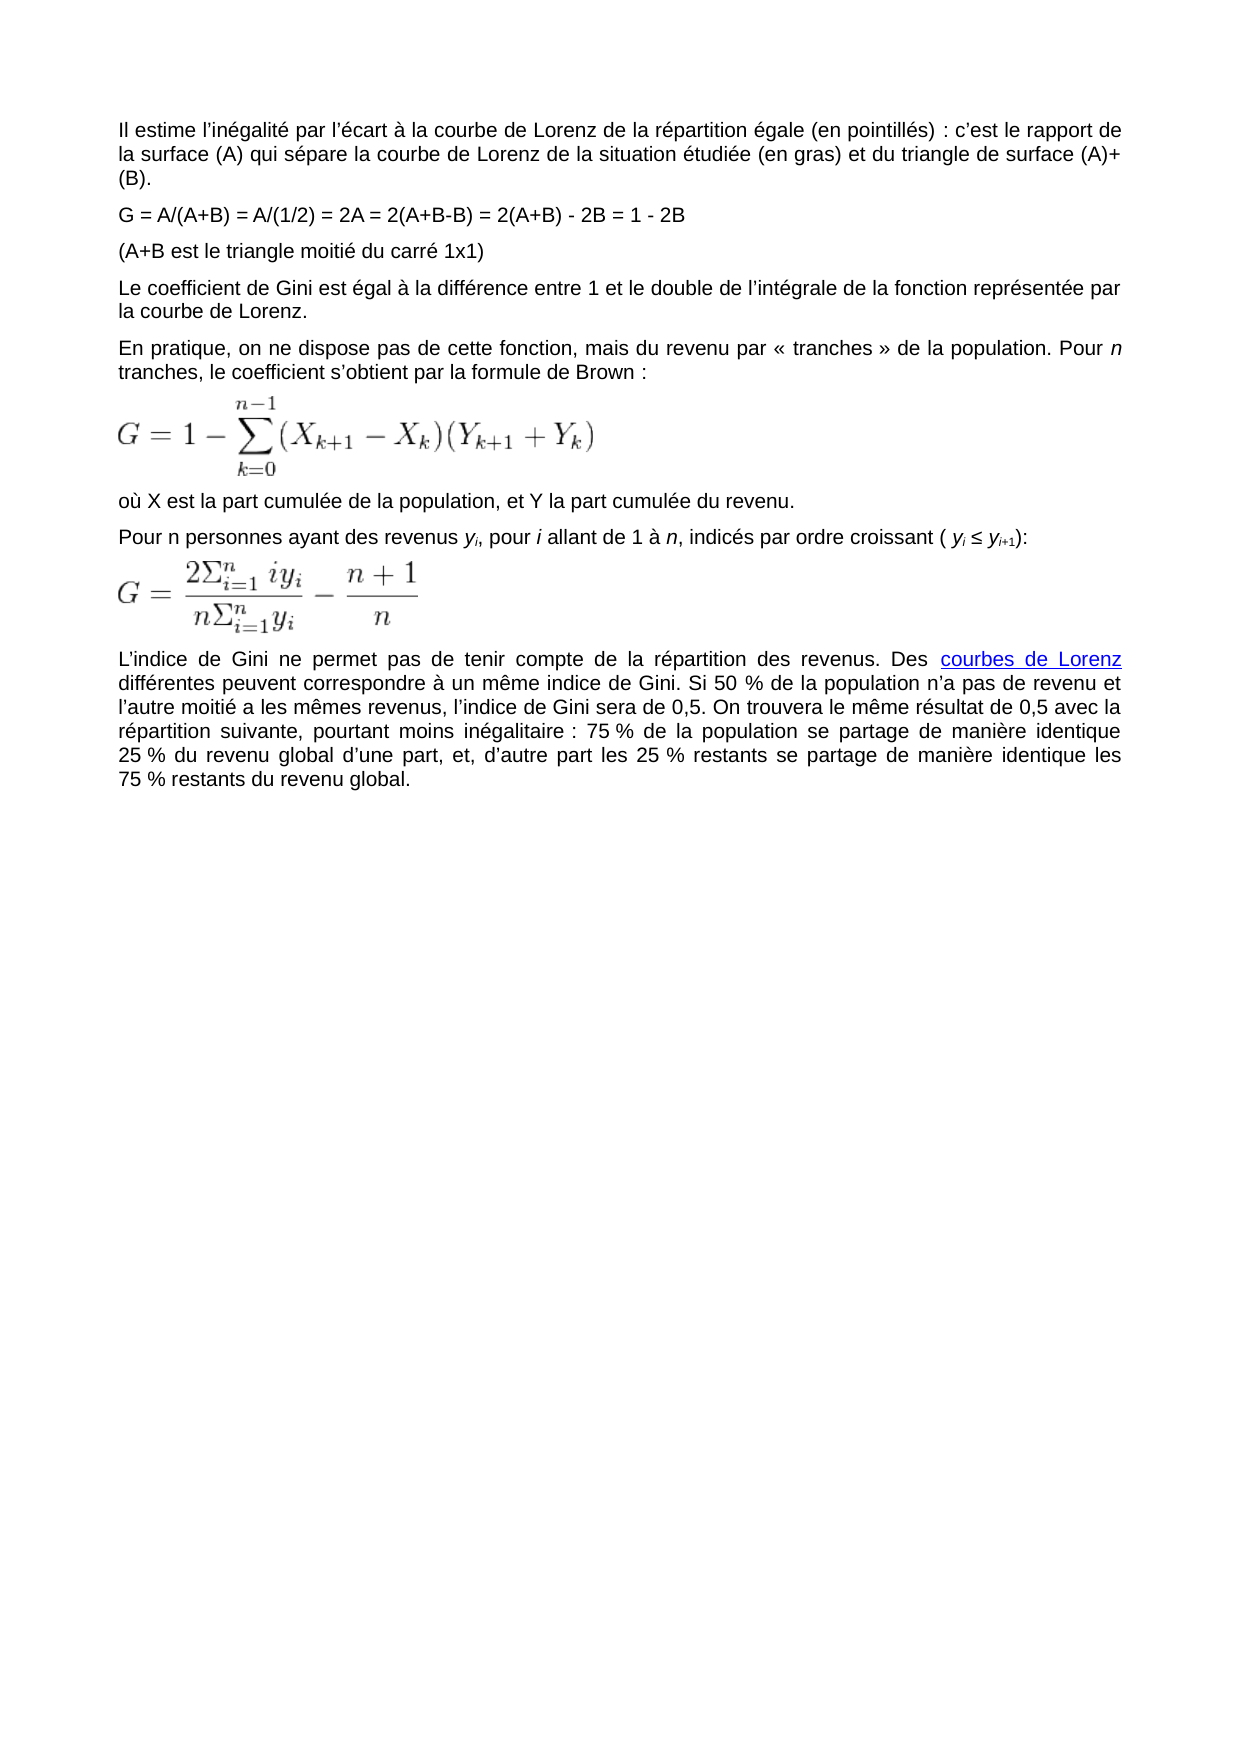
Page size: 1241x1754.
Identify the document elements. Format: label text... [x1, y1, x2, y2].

text L’indice de Gini ne permet pas de tenir compte de la répartition des revenus. Des courbes de Lorenz différentes peuvent correspondre à un même indice de Gini. Si 50 % de la population n’a pas de revenu et l’autre moitié a les mêmes revenus, l’indice de Gini sera de 0,5. On trouvera le même résultat de 0,5 avec la répartition suivante, pourtant moins inégalitaire : 75 % de la population se partage de manière identique 25 % du revenu global d’une part, et, d’autre part les 25 % restants se partage de manière identique les 75 % restants du revenu global. [118, 647, 1122, 791]
text En pratique, on ne dispose pas de cette fonction, mais du revenu par « tranches » de la population. Pour n tranches, le coefficient s’obtient par la formule de Brown : [118, 336, 1122, 384]
picture [118, 561, 418, 635]
text (A+B est le triangle moitié du carré 1x1) [118, 239, 1122, 263]
text Il estime l’inégalité par l’écart à la courbe de Lorenz de la répartition égale (en pointillés) : c’est le rapport de la surface (A) qui sépare la courbe de Lorenz de la situation étudiée (en gras) et du triangle de surface (A)+(B). [118, 118, 1122, 190]
picture [118, 396, 593, 476]
text Pour n personnes ayant des revenus yi, pour i allant de 1 à n, indicés par ordre croissant ( yi ≤ yi+1): [118, 525, 1122, 549]
text où X est la part cumulée de la population, et Y la part cumulée du revenu. [118, 488, 1122, 512]
text G = A/(A+B) = A/(1/2) = 2A = 2(A+B-B) = 2(A+B) - 2B = 1 - 2B [118, 202, 1122, 226]
text Le coefficient de Gini est égal à la différence entre 1 et le double de l’intégrale de la fonction représentée par la courbe de Lorenz. [118, 275, 1122, 323]
